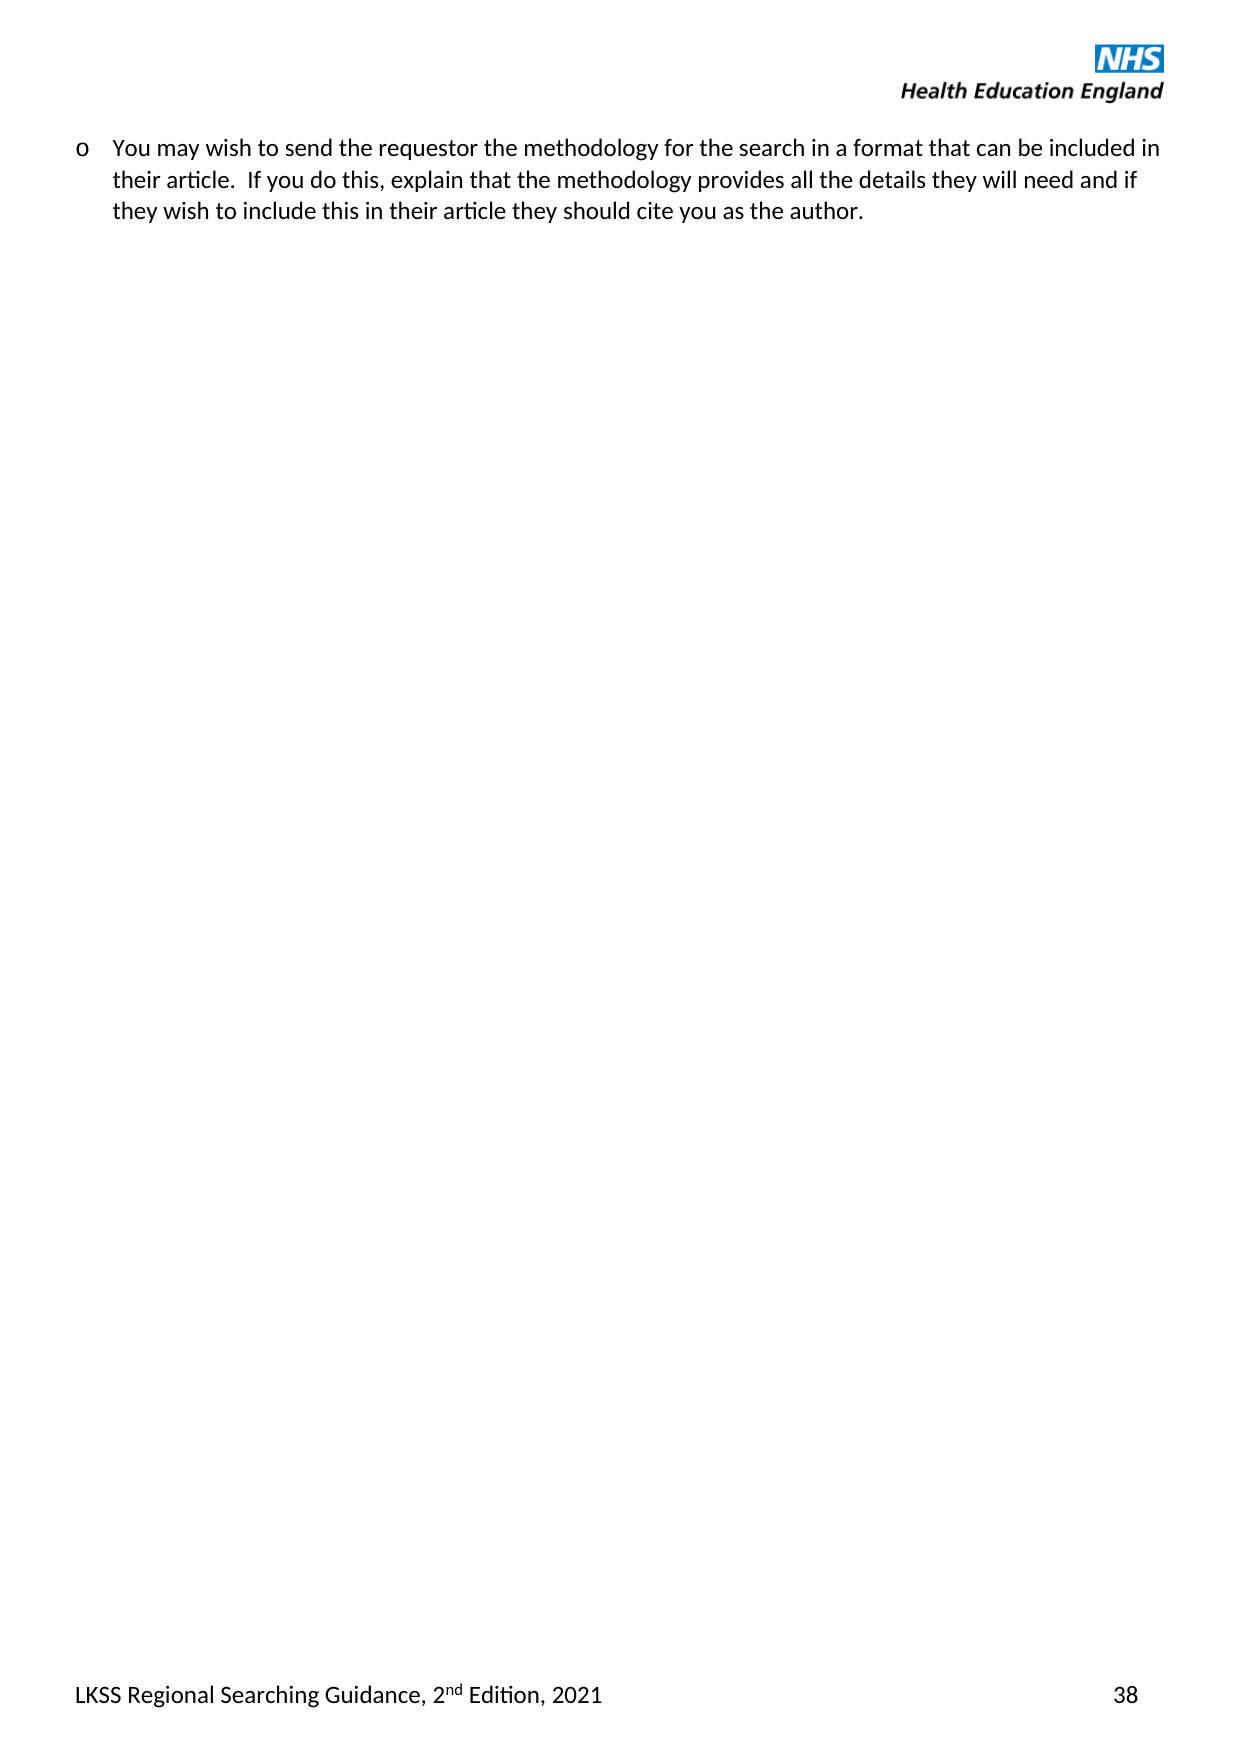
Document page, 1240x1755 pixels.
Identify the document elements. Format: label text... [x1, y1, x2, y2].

list You may wish to send the requestor the methodology for the search in a format that can be included in their article. If you do this, explain that the methodology provides all the details they will need and if they wish to include this in their article they should cite you as the author. [75, 133, 1164, 225]
